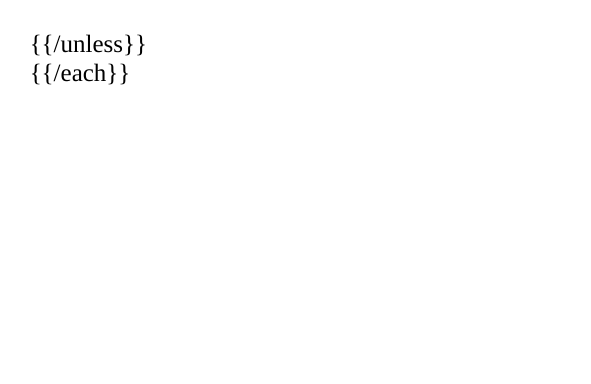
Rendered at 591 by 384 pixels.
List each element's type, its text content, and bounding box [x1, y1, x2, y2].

text {{/each}} [29, 58, 561, 87]
text {{/unless}} [29, 29, 561, 58]
